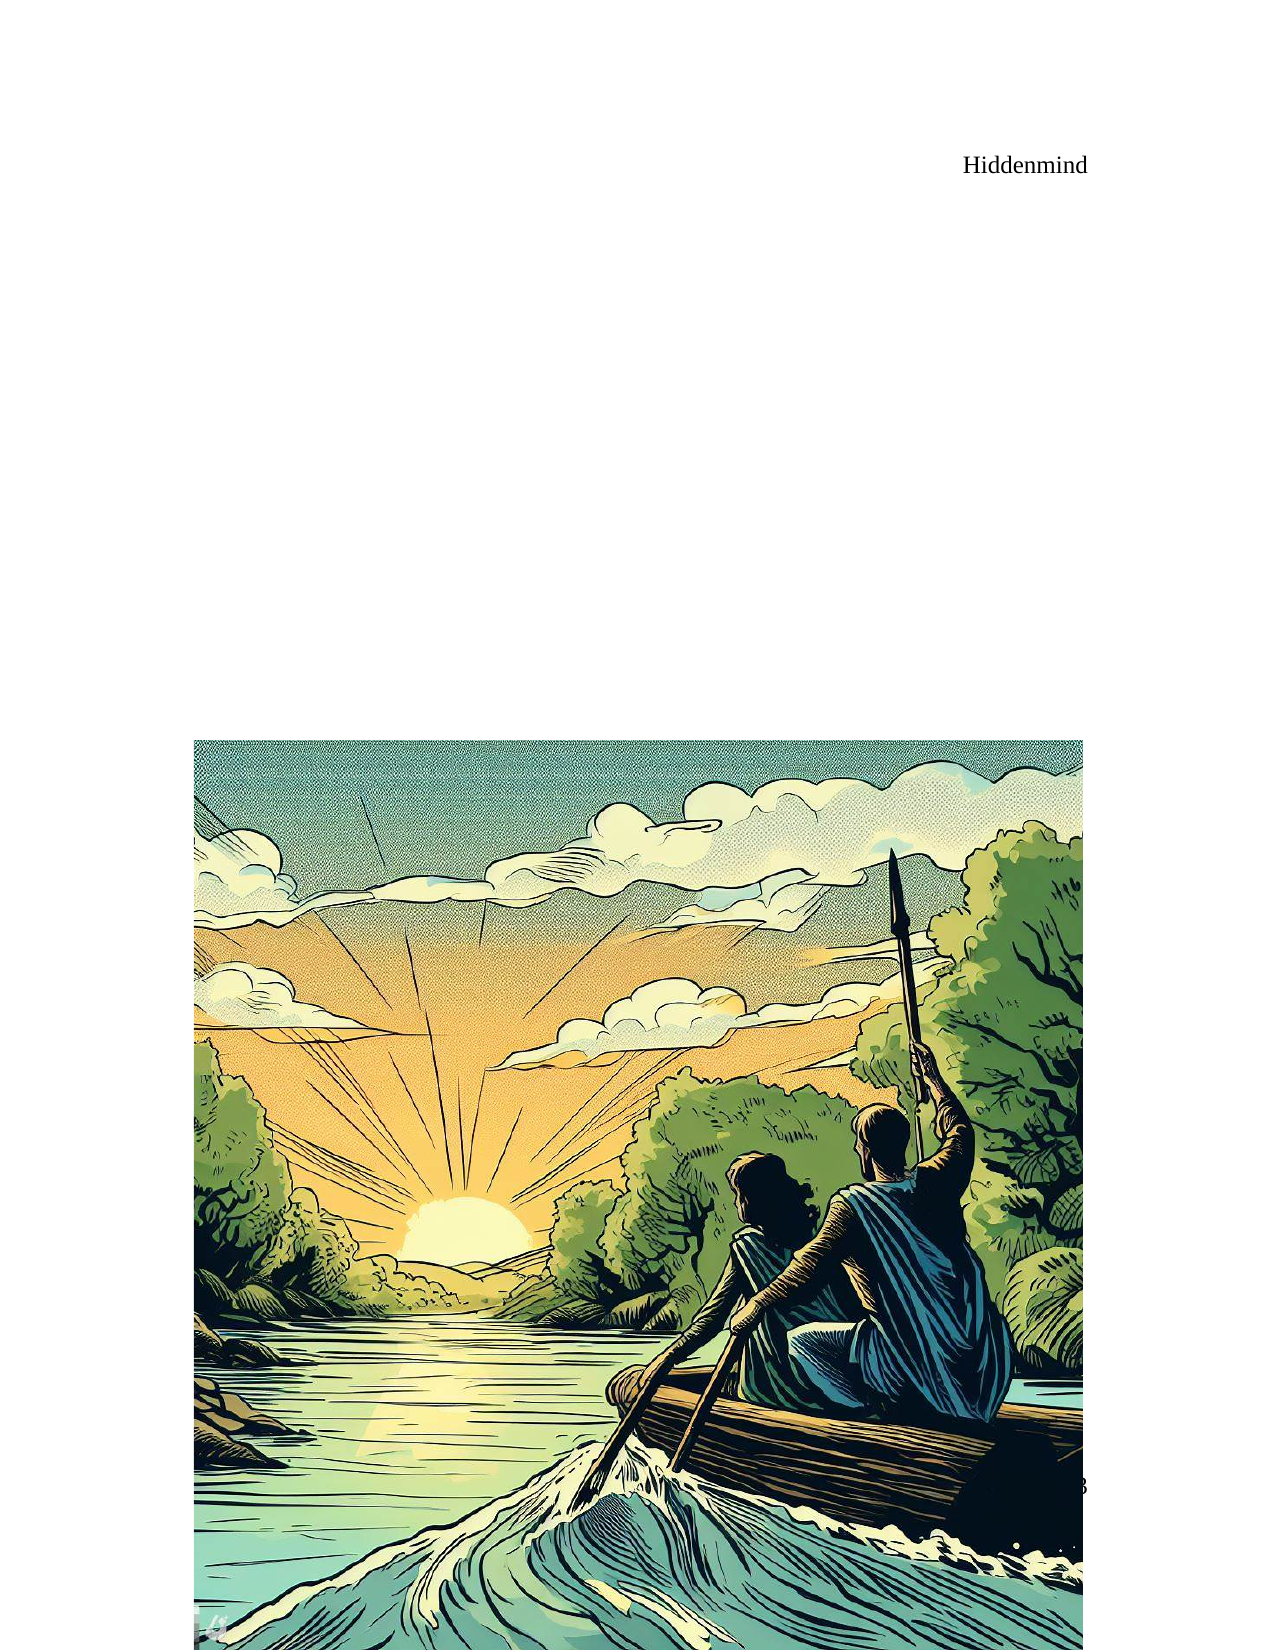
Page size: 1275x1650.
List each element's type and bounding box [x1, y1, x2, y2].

picture [193, 740, 1083, 1650]
